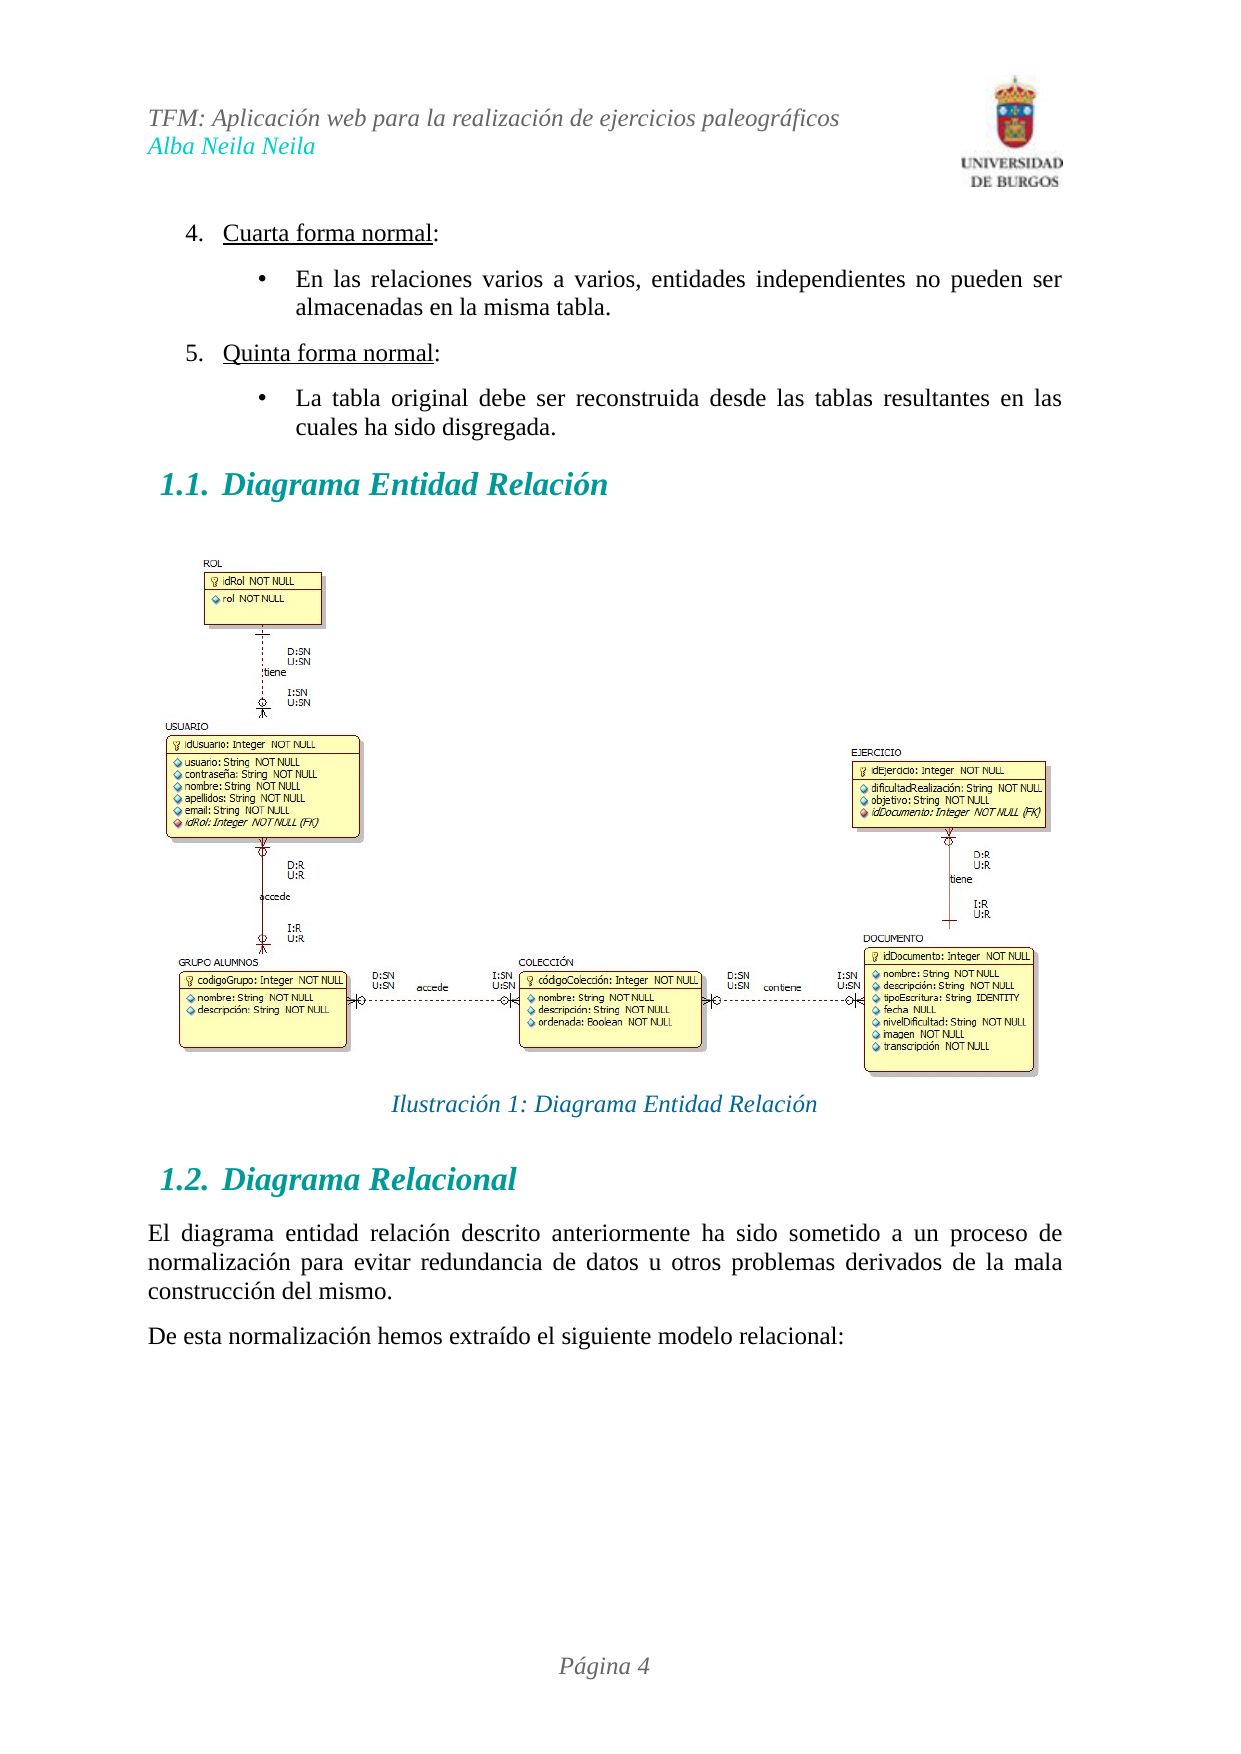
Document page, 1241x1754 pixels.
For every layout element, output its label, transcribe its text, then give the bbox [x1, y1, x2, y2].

list Cuarta forma normal: [185, 218, 1063, 247]
subtitle Diagrama Entidad Relación [159, 464, 1063, 503]
text De esta normalización hemos extraído el siguiente modelo relacional: [148, 1321, 1063, 1350]
picture [961, 75, 1063, 187]
picture [147, 536, 1064, 1090]
list Quinta forma normal: [185, 338, 1063, 367]
text Ilustración 1: Diagrama Entidad Relación [148, 1090, 1063, 1118]
list La tabla original debe ser reconstruida desde las tablas resultantes en las cuales ha sido disgregada. [258, 383, 1063, 441]
text El diagrama entidad relación descrito anteriormente ha sido sometido a un proceso de normalización para evitar redundancia de datos u otros problemas derivados de la mala construcción del mismo. [148, 1218, 1063, 1305]
subtitle [148, 523, 1063, 536]
subtitle Diagrama Relacional [148, 1118, 1063, 1198]
list En las relaciones varios a varios, entidades independientes no pueden ser almacenadas en la misma tabla. [258, 264, 1063, 321]
